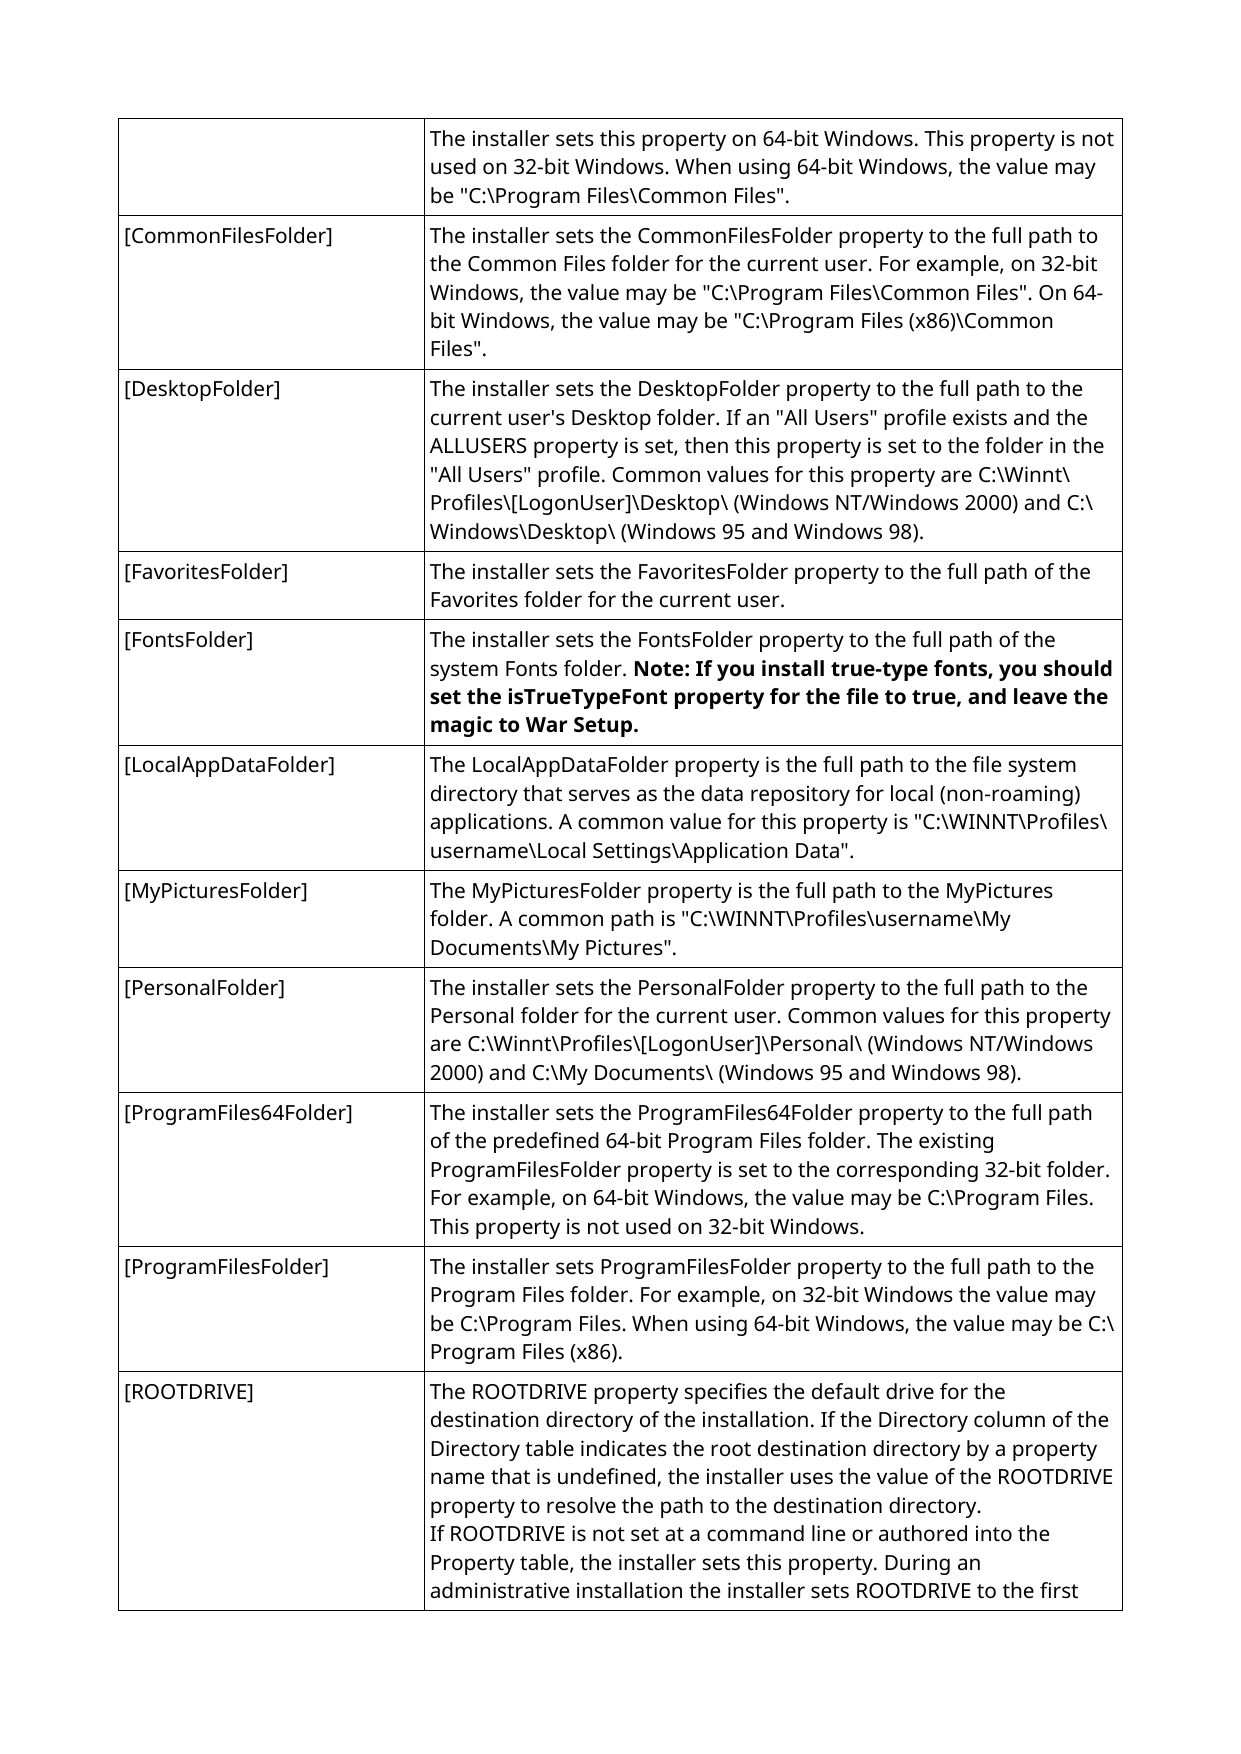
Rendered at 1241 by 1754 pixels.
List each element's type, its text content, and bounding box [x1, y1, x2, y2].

table_cell [PersonalFolder] [119, 968, 424, 1092]
table_cell The installer sets the DesktopFolder property to the full path to the current user's Desktop folder. If an "All Users" profile exists and the ALLUSERS property is set, then this property is set to the folder in the "All Users" profile. Common values for this property are C:\Winnt\Profiles\[LogonUser]\Desktop\ (Windows NT/Windows 2000) and C:\Windows\Desktop\ (Windows 95 and Windows 98). [425, 370, 1122, 551]
table_cell The installer sets the FavoritesFolder property to the full path of the Favorites folder for the current user. [425, 552, 1122, 619]
table_cell The installer sets ProgramFilesFolder property to the full path to the Program Files folder. For example, on 32-bit Windows the value may be C:\Program Files. When using 64-bit Windows, the value may be C:\Program Files (x86). [425, 1247, 1122, 1371]
table_cell The installer sets the CommonFilesFolder property to the full path to the Common Files folder for the current user. For example, on 32-bit Windows, the value may be "C:\Program Files\Common Files". On 64-bit Windows, the value may be "C:\Program Files (x86)\Common Files". [425, 216, 1122, 369]
table_cell [FontsFolder] [119, 620, 424, 745]
table_cell The LocalAppDataFolder property is the full path to the file system directory that serves as the data repository for local (non-roaming) applications. A common value for this property is "C:\WINNT\Profiles\username\Local Settings\Application Data". [425, 746, 1122, 870]
table_cell The ROOTDRIVE property specifies the default drive for the destination directory of the installation. If the Directory column of the Directory table indicates the root destination directory by a property name that is undefined, the installer uses the value of the ROOTDRIVE property to resolve the path to the destination directory. If ROOTDRIVE is not set at a command line or authored into the Property table, the installer sets this property. During an administrative installation the installer sets ROOTDRIVE to the first [425, 1372, 1122, 1610]
table_cell [FavoritesFolder] [119, 552, 424, 619]
table_cell The installer sets the PersonalFolder property to the full path to the Personal folder for the current user. Common values for this property are C:\Winnt\Profiles\[LogonUser]\Personal\ (Windows NT/Windows 2000) and C:\My Documents\ (Windows 95 and Windows 98). [425, 968, 1122, 1092]
table_cell [LocalAppDataFolder] [119, 746, 424, 870]
table_cell [DesktopFolder] [119, 370, 424, 551]
table_cell [CommonFilesFolder] [119, 216, 424, 369]
table_cell The MyPicturesFolder property is the full path to the MyPictures folder. A common path is "C:\WINNT\Profiles\username\My Documents\My Pictures". [425, 871, 1122, 967]
table_cell [ROOTDRIVE] [119, 1372, 424, 1610]
table_cell [ProgramFilesFolder] [119, 1247, 424, 1371]
table_cell The installer sets the FontsFolder property to the full path of the system Fonts folder. Note: If you install true-type fonts, you should set the isTrueTypeFont property for the file to true, and leave the magic to War Setup. [425, 620, 1122, 745]
table_cell [ProgramFiles64Folder] [119, 1093, 424, 1246]
table_cell [119, 119, 424, 215]
table_cell The installer sets this property on 64-bit Windows. This property is not used on 32-bit Windows. When using 64-bit Windows, the value may be "C:\Program Files\Common Files". [425, 119, 1122, 215]
table_cell [MyPicturesFolder] [119, 871, 424, 967]
table_cell The installer sets the ProgramFiles64Folder property to the full path of the predefined 64-bit Program Files folder. The existing ProgramFilesFolder property is set to the corresponding 32-bit folder. For example, on 64-bit Windows, the value may be C:\Program Files. This property is not used on 32-bit Windows. [425, 1093, 1122, 1246]
